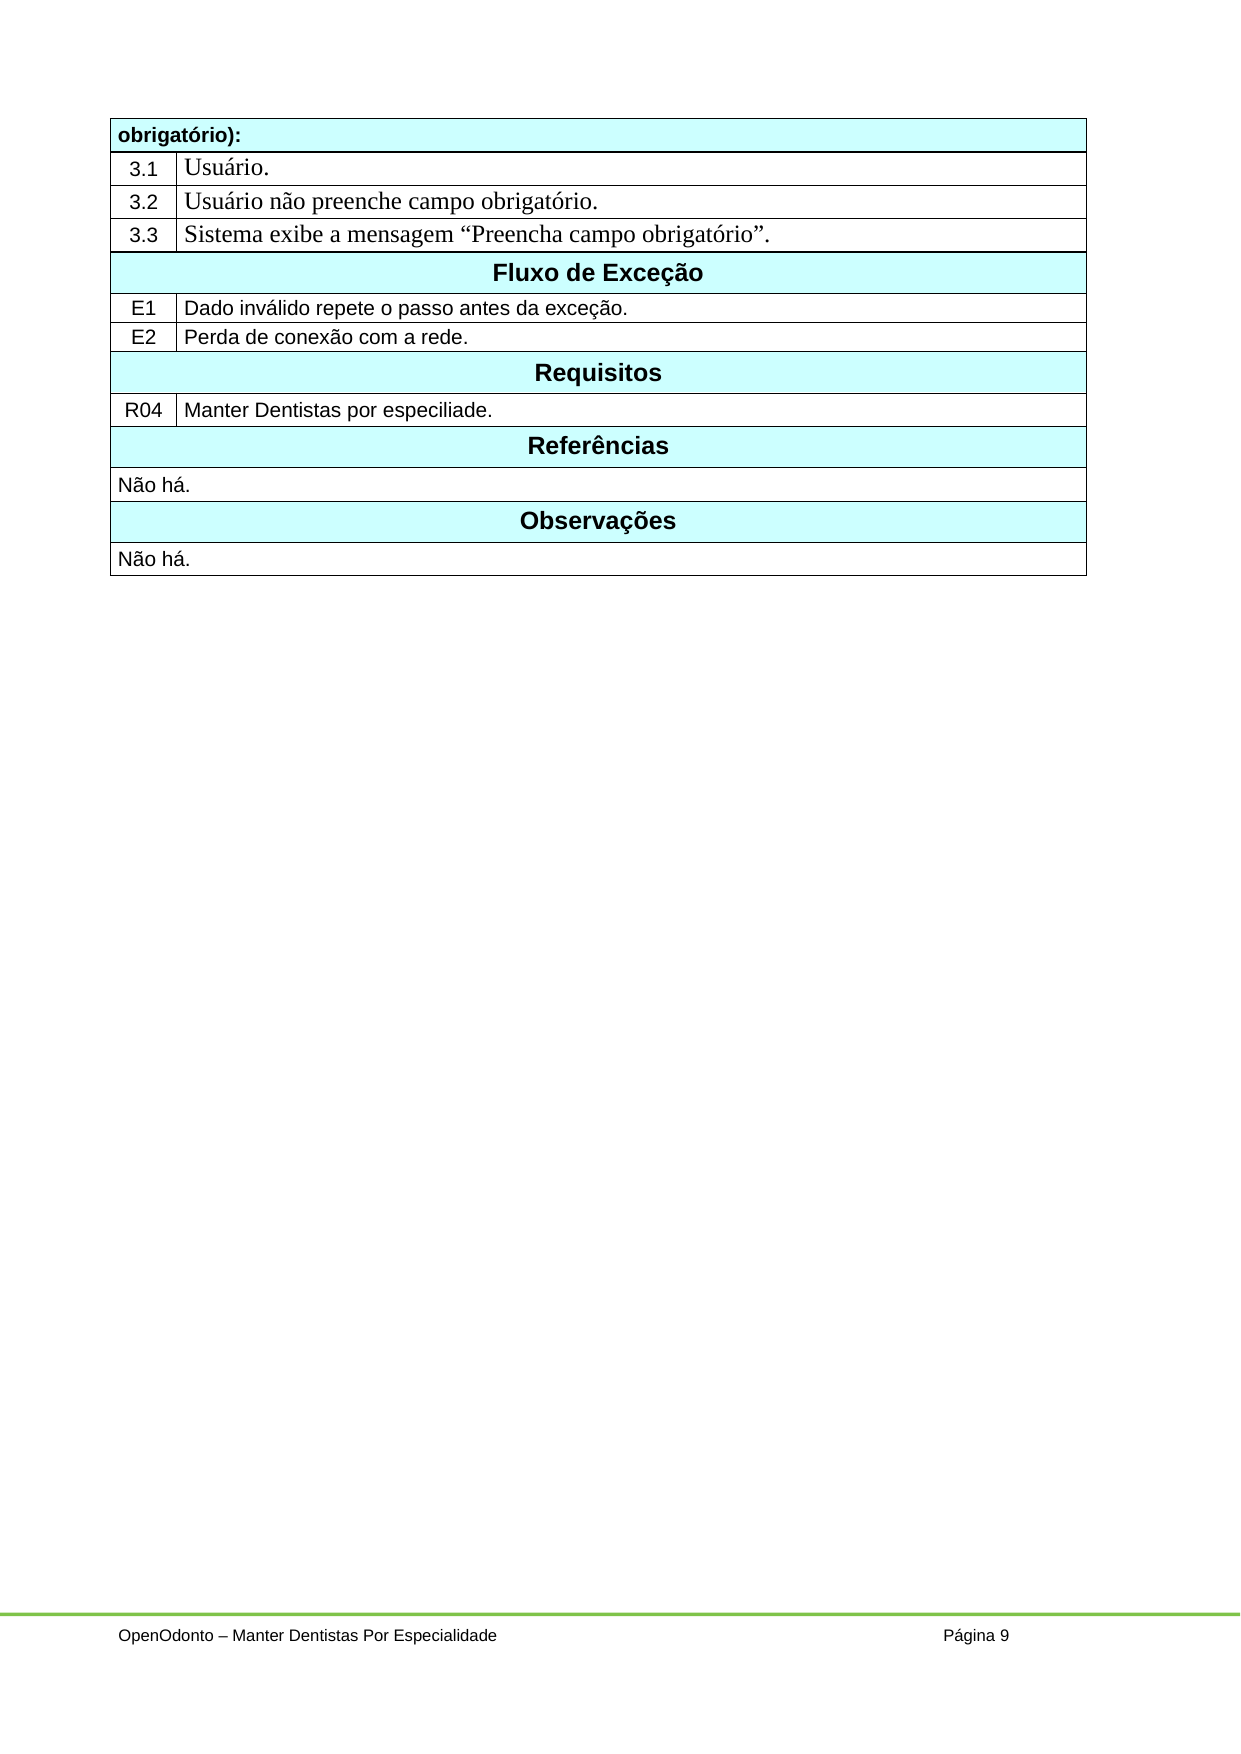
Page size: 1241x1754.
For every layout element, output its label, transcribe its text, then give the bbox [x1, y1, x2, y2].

table_cell R04 [111, 394, 176, 426]
table_cell Perda de conexão com a rede. [177, 323, 1086, 351]
table_cell Manter Dentistas por especiliade. [177, 394, 1086, 426]
table_cell Referências [111, 427, 1086, 467]
table_cell obrigatório): [111, 119, 1086, 151]
table_cell E1 [111, 294, 176, 322]
table_cell 3.3 [111, 219, 176, 251]
table_cell Sistema exibe a mensagem “Preencha campo obrigatório”. [177, 219, 1086, 251]
table_cell Observações [111, 502, 1086, 542]
table_cell Requisitos [111, 352, 1086, 392]
table_cell Dado inválido repete o passo antes da exceção. [177, 294, 1086, 322]
table_cell Não há. [111, 468, 1086, 501]
table_cell Não há. [111, 543, 1086, 575]
table_cell Fluxo de Exceção [111, 253, 1086, 293]
table_cell Usuário não preenche campo obrigatório. [177, 186, 1086, 218]
table_cell E2 [111, 323, 176, 351]
table_cell 3.2 [111, 186, 176, 218]
table_cell Usuário. [177, 153, 1086, 185]
table_cell 3.1 [111, 153, 176, 185]
